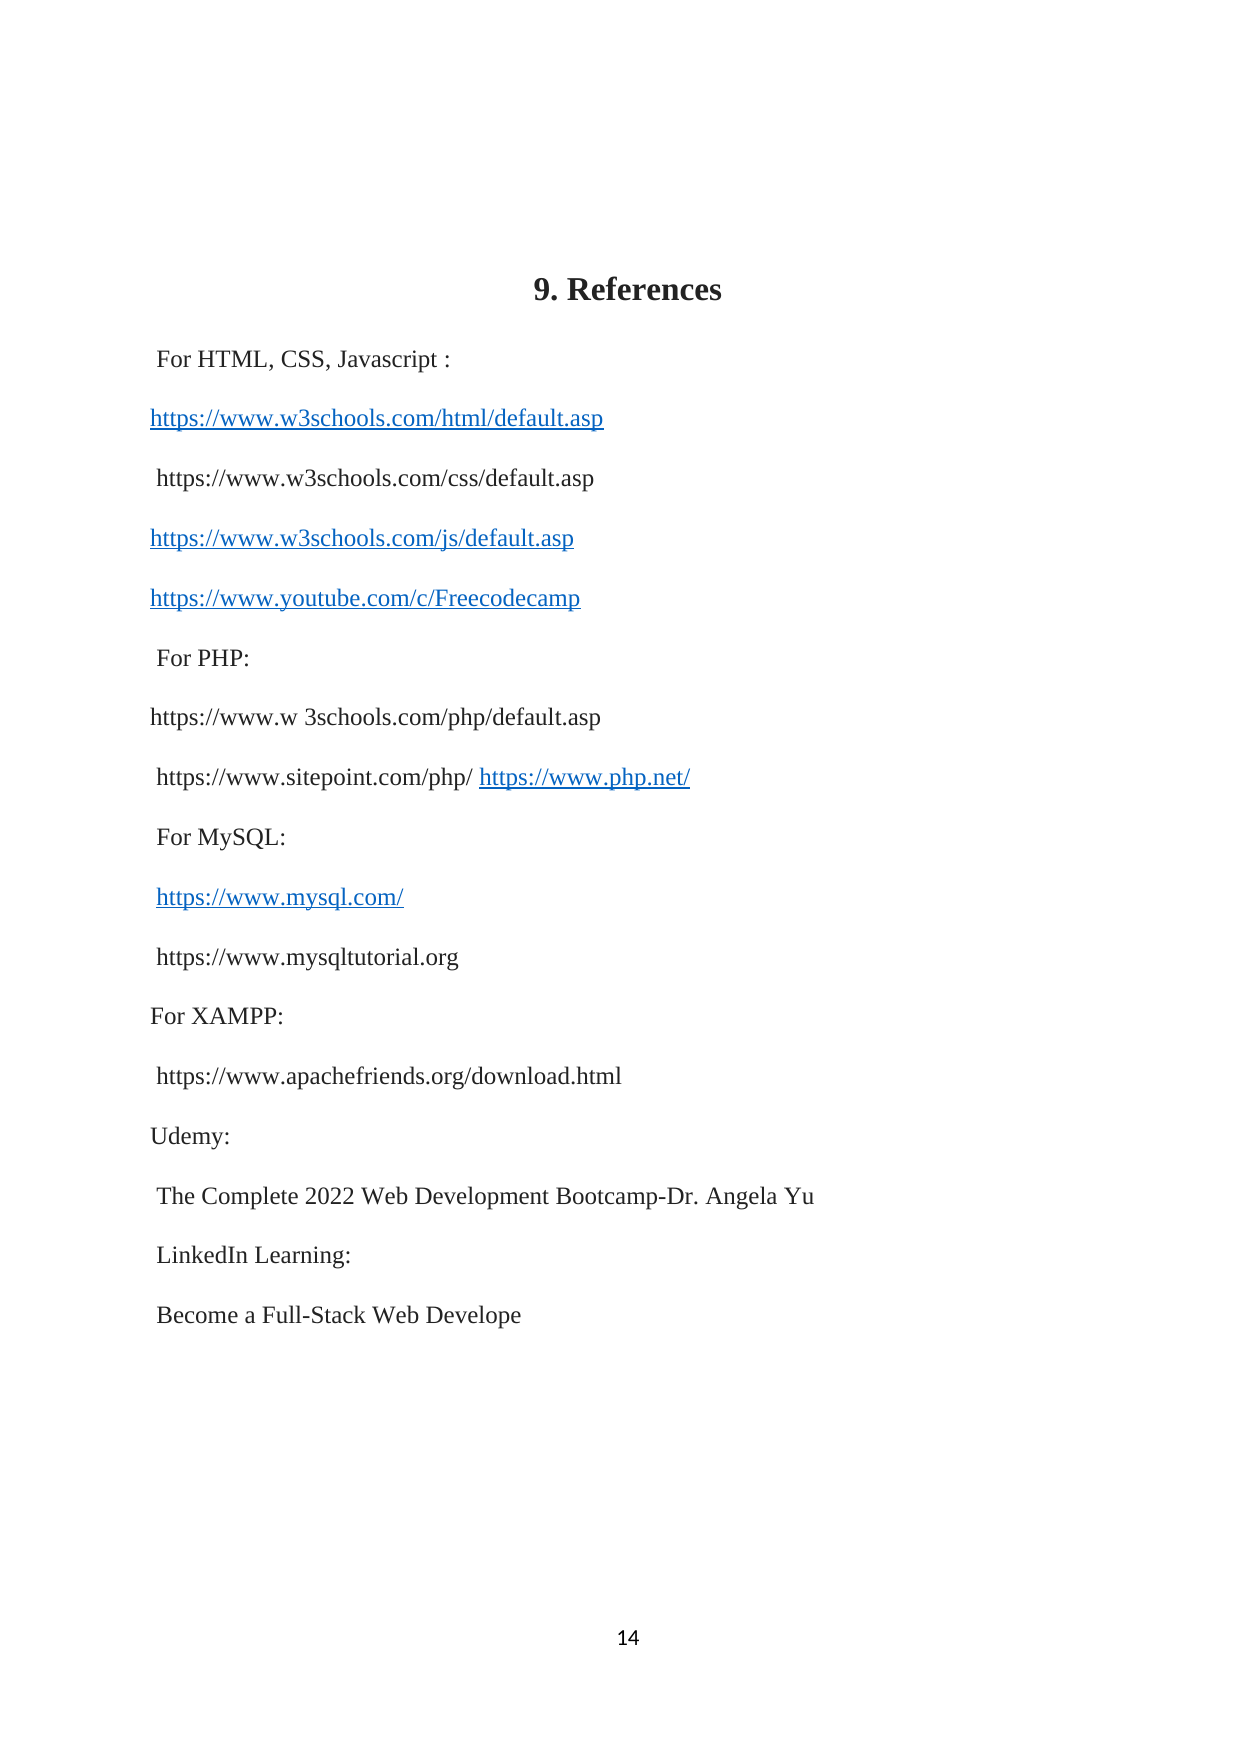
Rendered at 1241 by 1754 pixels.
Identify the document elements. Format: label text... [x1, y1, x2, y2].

text For XAMPP: [150, 1001, 1105, 1030]
text Udemy: [150, 1121, 1105, 1150]
text https://www.youtube.com/c/Freecodecamp [150, 583, 1105, 612]
text https://www.mysqltutorial.org [150, 942, 1105, 970]
text The Complete 2022 Web Development Bootcamp-Dr. Angela Yu [150, 1181, 1105, 1209]
text For HTML, CSS, Javascript : [150, 344, 1105, 372]
text https://www.w 3schools.com/php/default.asp [150, 702, 1105, 731]
text https://www.mysql.com/ [150, 882, 1105, 911]
text Become a Full-Stack Web Develope [150, 1300, 1105, 1329]
text https://www.w3schools.com/html/default.asp [150, 403, 1105, 432]
text 9. References [150, 269, 1105, 308]
text For MySQL: [150, 822, 1105, 851]
text LinkedIn Learning: [150, 1241, 1105, 1269]
text https://www.w3schools.com/css/default.asp [150, 463, 1105, 492]
text For PHP: [150, 643, 1105, 671]
text https://www.w3schools.com/js/default.asp [150, 523, 1105, 552]
text https://www.sitepoint.com/php/ https://www.php.net/ [150, 762, 1105, 791]
text https://www.apachefriends.org/download.html [150, 1061, 1105, 1090]
